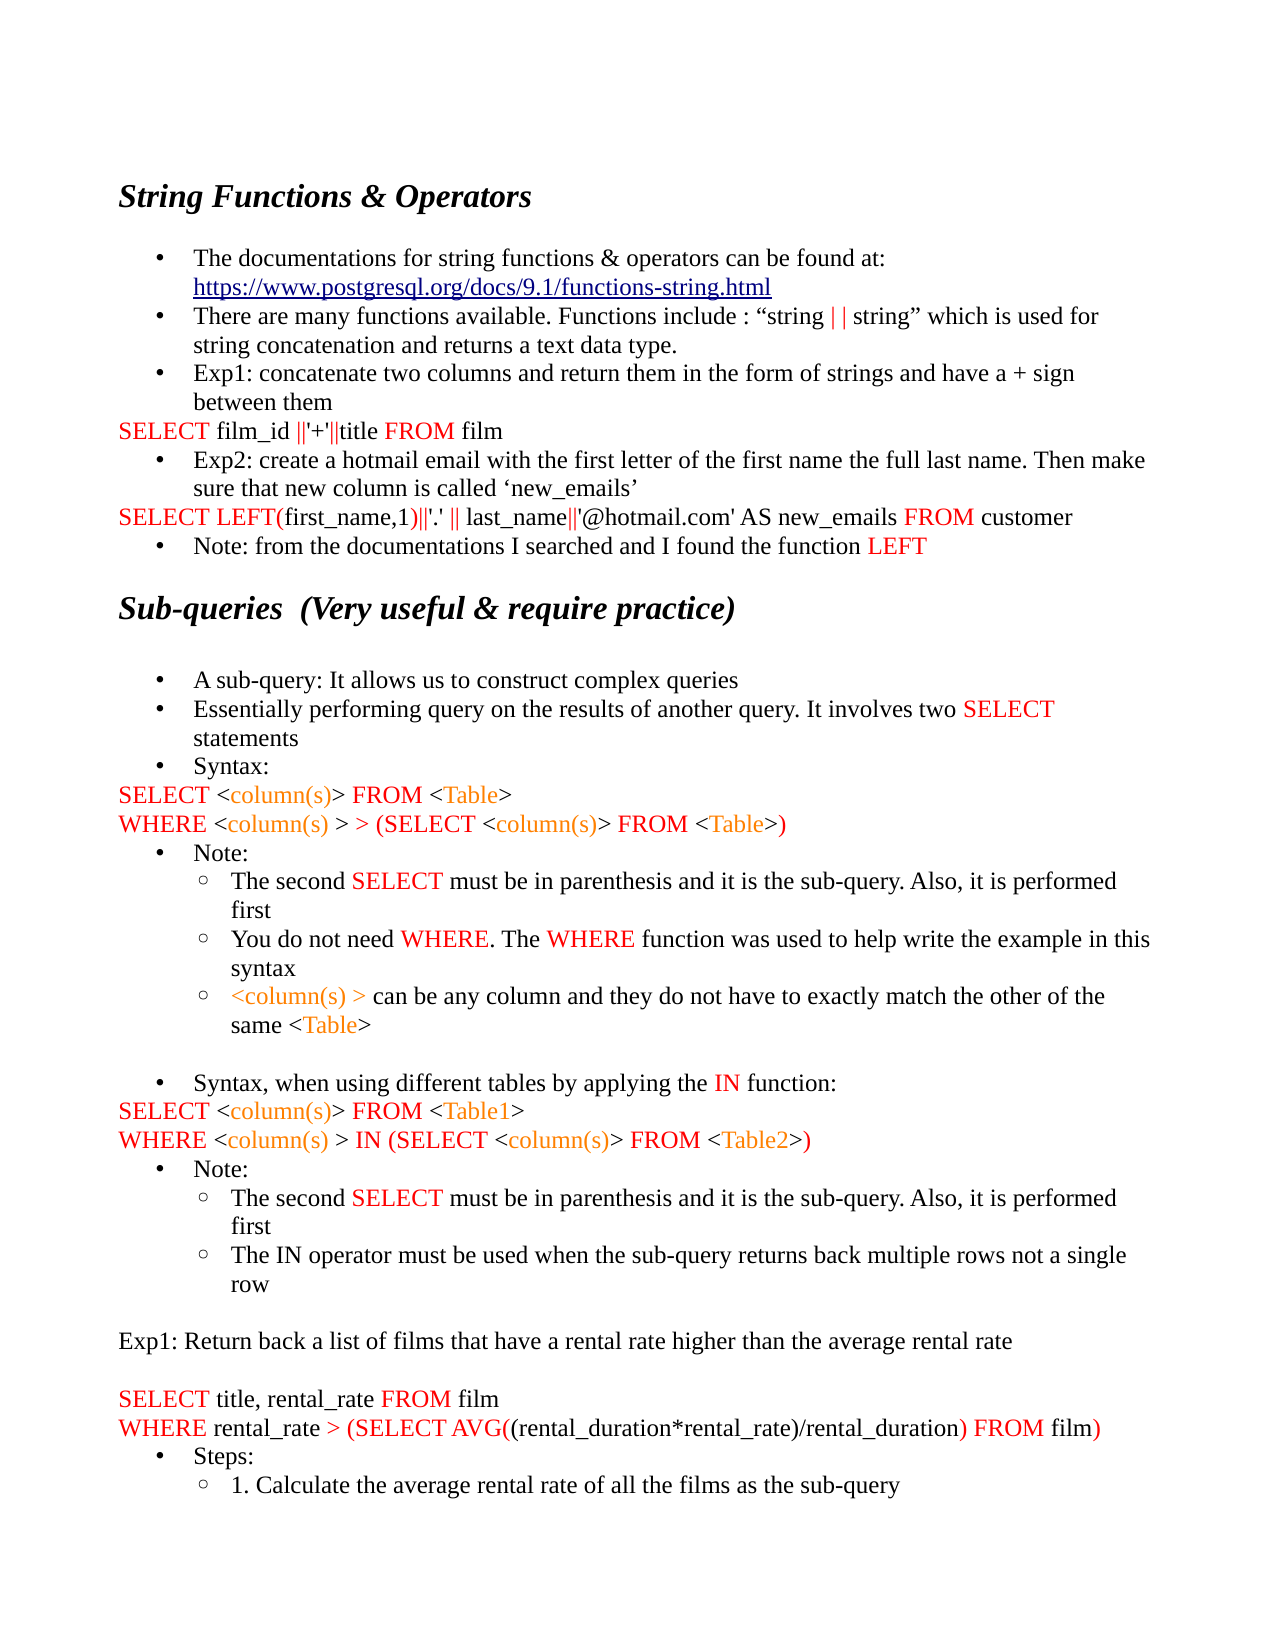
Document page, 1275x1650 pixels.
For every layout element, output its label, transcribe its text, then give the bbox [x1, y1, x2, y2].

list Exp1: concatenate two columns and return them in the form of strings and have a + sign between them [156, 358, 1157, 416]
text Exp1: Return back a list of films that have a rental rate higher than the average rental rate [118, 1326, 1157, 1355]
text WHERE <column(s) > IN (SELECT <column(s)> FROM <Table2>) [118, 1125, 1157, 1154]
list 1. Calculate the average rental rate of all the films as the sub-query [193, 1470, 1157, 1499]
list The second SELECT must be in parenthesis and it is the sub-query. Also, it is performed first [193, 866, 1157, 924]
list Essentially performing query on the results of another query. It involves two SELECT statements [156, 694, 1157, 751]
text SELECT film_id ||'+'||title FROM film [118, 416, 1157, 445]
list There are many functions available. Functions include : “string | | string” which is used for string concatenation and returns a text data type. [156, 301, 1157, 358]
list Note: [156, 1154, 1157, 1183]
text WHERE rental_rate > (SELECT AVG((rental_duration*rental_rate)/rental_duration) FROM film) [118, 1413, 1157, 1441]
list Note: [156, 838, 1157, 866]
text SELECT <column(s)> FROM <Table> [118, 780, 1157, 809]
list Exp2: create a hotmail email with the first letter of the first name the full last name. Then make sure that new column is called ‘new_emails’ [156, 445, 1157, 502]
list <column(s) > can be any column and they do not have to exactly match the other of the same <Table> [193, 981, 1157, 1039]
list Note: from the documentations I searched and I found the function LEFT [156, 531, 1157, 560]
list The second SELECT must be in parenthesis and it is the sub-query. Also, it is performed first [193, 1183, 1157, 1240]
text Sub-queries (Very useful & require practice) [118, 588, 1157, 627]
list Syntax: [156, 751, 1157, 780]
list Steps: [156, 1441, 1157, 1470]
list The documentations for string functions & operators can be found at: https://www.postgresql.org/docs/9.1/functions-string.html [156, 243, 1157, 301]
text SELECT LEFT(first_name,1)||'.' || last_name||'@hotmail.com' AS new_emails FROM customer [118, 502, 1157, 531]
list Syntax, when using different tables by applying the IN function: [156, 1068, 1157, 1096]
text WHERE <column(s) > > (SELECT <column(s)> FROM <Table>) [118, 809, 1157, 838]
text SELECT <column(s)> FROM <Table1> [118, 1096, 1157, 1125]
list A sub-query: It allows us to construct complex queries [156, 665, 1157, 694]
text String Functions & Operators [118, 176, 1157, 215]
list The IN operator must be used when the sub-query returns back multiple rows not a single row [193, 1240, 1157, 1298]
list You do not need WHERE. The WHERE function was used to help write the example in this syntax [193, 924, 1157, 981]
text SELECT title, rental_rate FROM film [118, 1384, 1157, 1413]
